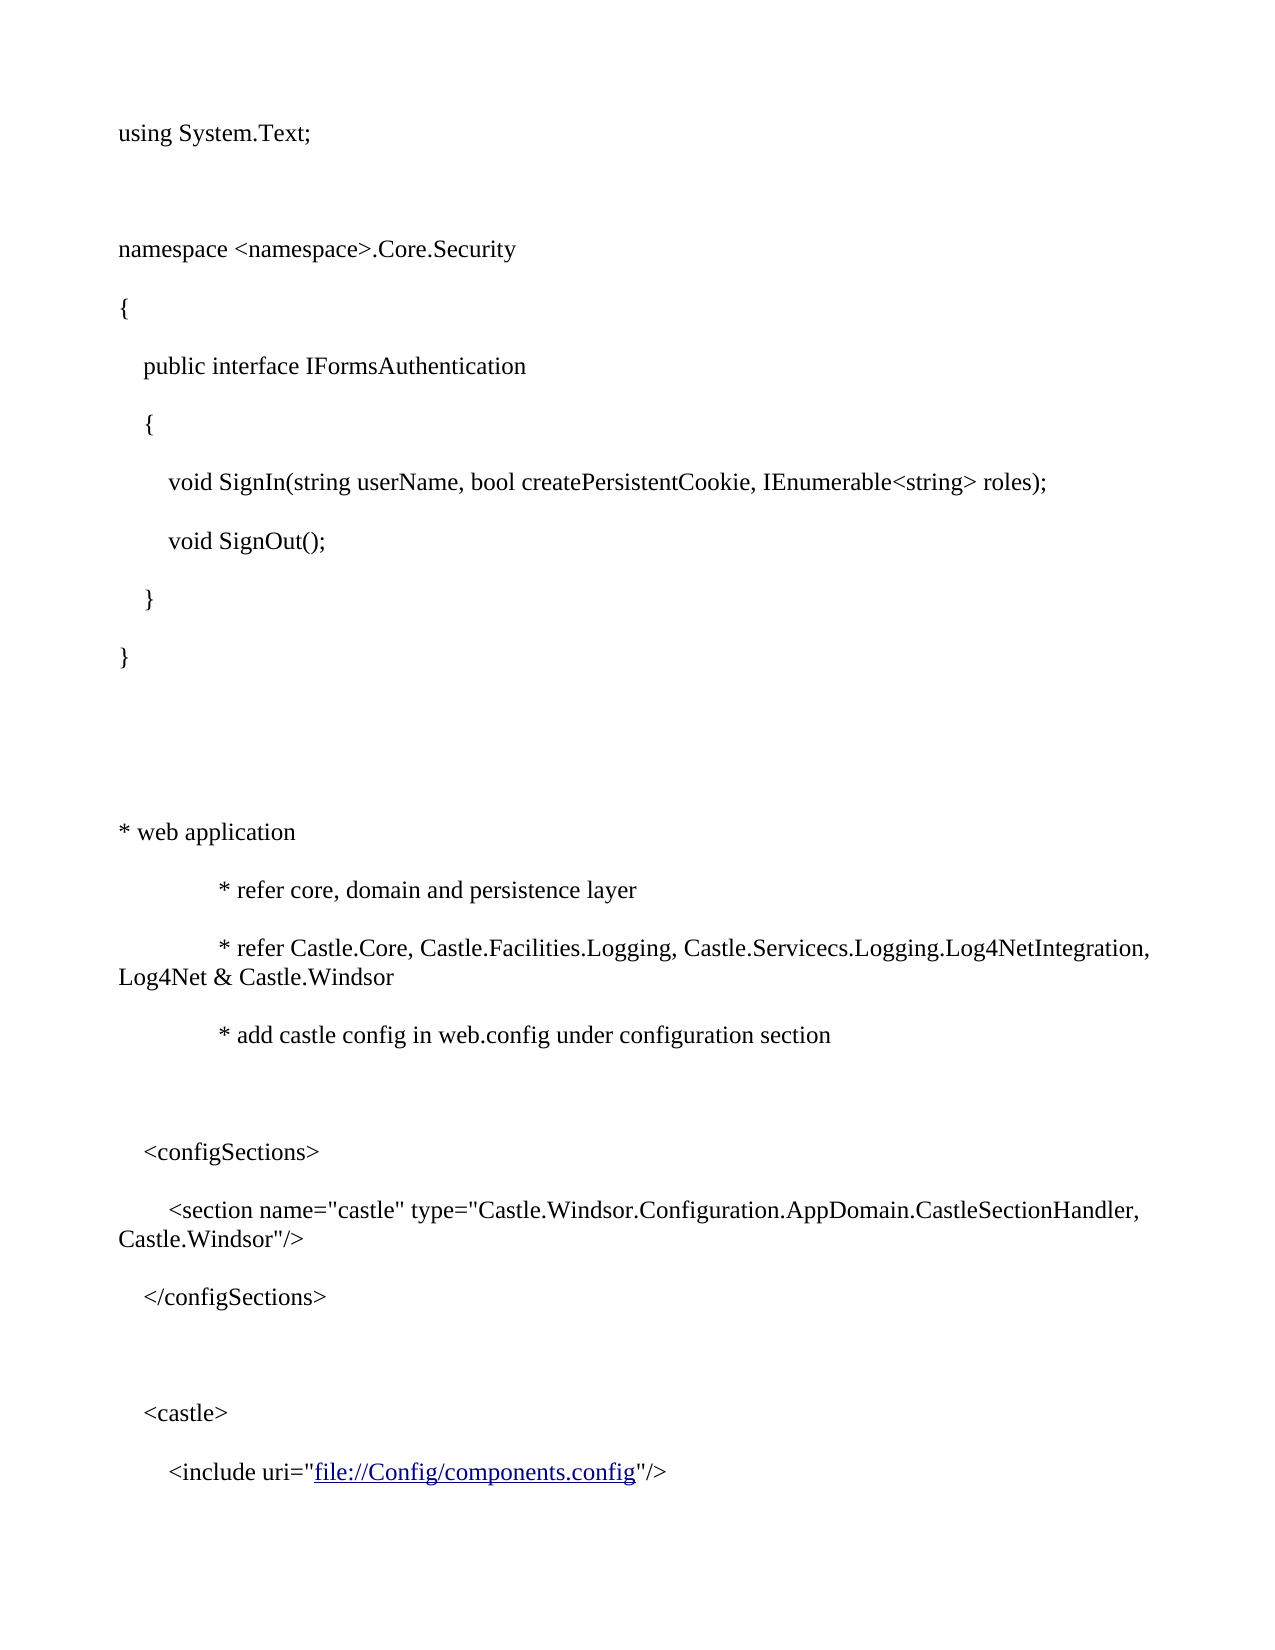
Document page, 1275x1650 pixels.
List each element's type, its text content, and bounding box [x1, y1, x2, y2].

text </configSections> [118, 1282, 1157, 1311]
text * refer core, domain and persistence layer [118, 875, 1157, 904]
text void SignOut(); [118, 526, 1157, 554]
text } [118, 642, 1157, 671]
text void SignIn(string userName, bool createPersistentCookie, IEnumerable<string> roles); [118, 467, 1157, 496]
text using System.Text; [118, 118, 1157, 147]
text <section name="castle" type="Castle.Windsor.Configuration.AppDomain.CastleSectionHandler, Castle.Windsor"/> [118, 1195, 1157, 1252]
text <include uri="file://Config/components.config"/> [118, 1457, 1157, 1485]
text { [118, 293, 1157, 322]
text <configSections> [118, 1137, 1157, 1166]
text <castle> [118, 1398, 1157, 1427]
text public interface IFormsAuthentication [118, 351, 1157, 380]
text * refer Castle.Core, Castle.Facilities.Logging, Castle.Servicecs.Logging.Log4NetIntegration, Log4Net & Castle.Windsor [118, 933, 1157, 991]
text { [118, 409, 1157, 438]
text * add castle config in web.config under configuration section [118, 1020, 1157, 1049]
text namespace <namespace>.Core.Security [118, 234, 1157, 263]
text * web application [118, 817, 1157, 846]
text } [118, 584, 1157, 613]
